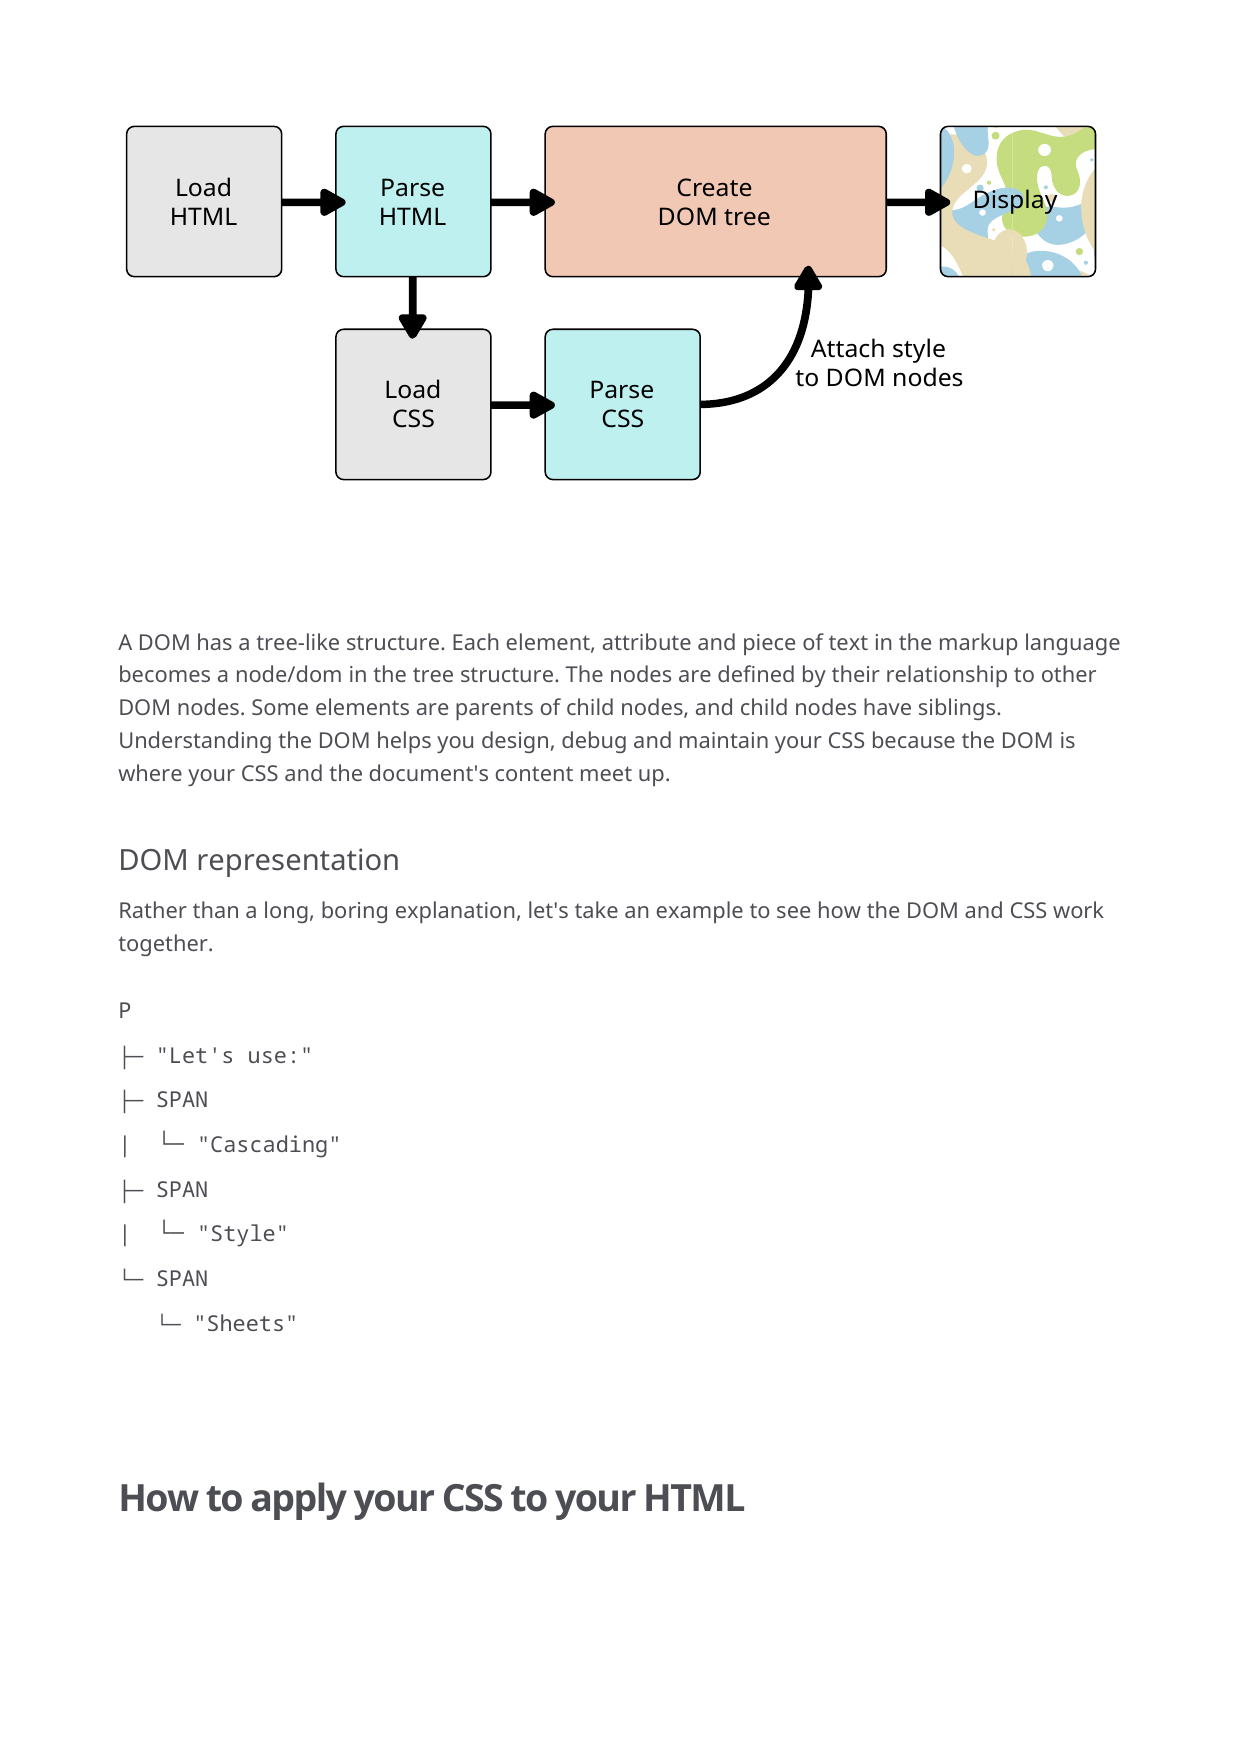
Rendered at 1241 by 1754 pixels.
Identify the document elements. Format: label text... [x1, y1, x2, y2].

text ├─ SPAN [118, 1084, 1122, 1114]
text Understanding the DOM helps you design, debug and maintain your CSS because the DOM is where your CSS and the document's content meet up. [118, 722, 1122, 787]
text P [118, 995, 1122, 1025]
text | └─ "Cascading" [118, 1129, 1122, 1159]
subtitle DOM representation [118, 839, 1122, 879]
text Rather than a long, boring explanation, let's take an example to see how the DOM and CSS work together. [118, 892, 1122, 957]
text └─ SPAN [118, 1263, 1122, 1293]
text ├─ "Let's use:" [118, 1039, 1122, 1069]
text A DOM has a tree-like structure. Each element, attribute and piece of text in the markup language becomes a node/dom in the tree structure. The nodes are defined by their relationship to other DOM nodes. Some elements are parents of child nodes, and child nodes have siblings. [118, 623, 1122, 722]
subtitle How to apply your CSS to your HTML [118, 1471, 1122, 1522]
text └─ "Sheets" [118, 1308, 1122, 1337]
text | └─ "Style" [118, 1218, 1122, 1248]
text ├─ SPAN [118, 1174, 1122, 1203]
